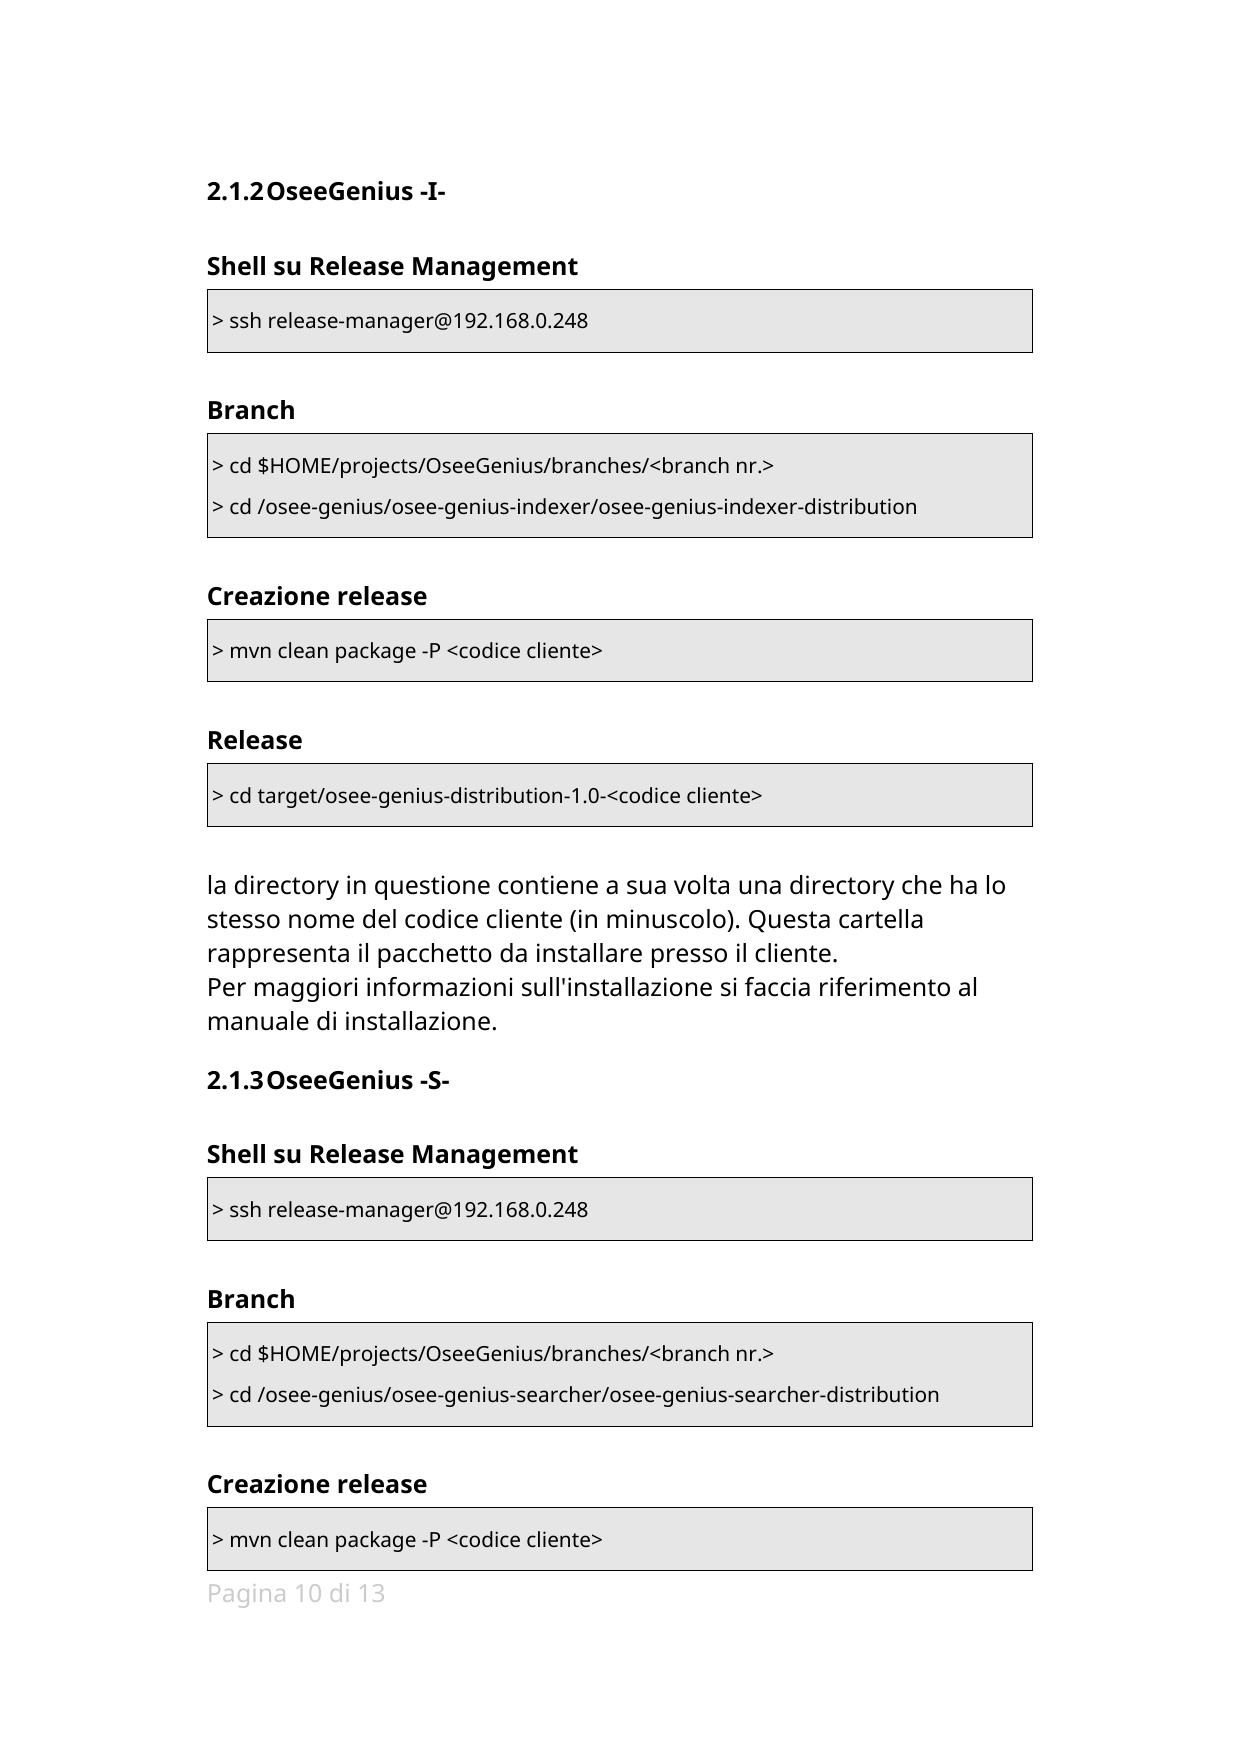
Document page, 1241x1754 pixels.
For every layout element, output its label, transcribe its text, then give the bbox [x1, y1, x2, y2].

text > mvn clean package -P <codice cliente> [208, 1508, 1032, 1570]
text > ssh release-manager@192.168.0.248 [208, 290, 1032, 352]
text Shell su Release Management [207, 1137, 1033, 1171]
text Creazione release [207, 578, 1033, 612]
text > cd target/osee-genius-distribution-1.0-<codice cliente> [208, 764, 1032, 826]
text Release [207, 723, 1033, 757]
text > cd $HOME/projects/OseeGenius/branches/<branch nr.> [208, 1323, 1032, 1363]
text > cd $HOME/projects/OseeGenius/branches/<branch nr.> [208, 434, 1032, 474]
text > cd /osee-genius/osee-genius-searcher/osee-genius-searcher-distribution [208, 1363, 1032, 1426]
text > mvn clean package -P <codice cliente> [208, 620, 1032, 681]
text Branch [207, 1281, 1033, 1316]
text Per maggiori informazioni sull'installazione si faccia riferimento al manuale di installazione. [207, 969, 1033, 1038]
subtitle OseeGenius -I- [207, 174, 1033, 208]
text Creazione release [207, 1467, 1033, 1501]
text Shell su Release Management [207, 248, 1033, 282]
subtitle OseeGenius -S- [207, 1063, 1033, 1097]
text la directory in questione contiene a sua volta una directory che ha lo stesso nome del codice cliente (in minuscolo). Questa cartella rappresenta il pacchetto da installare presso il cliente. [207, 867, 1033, 969]
text > ssh release-manager@192.168.0.248 [208, 1178, 1032, 1240]
text > cd /osee-genius/osee-genius-indexer/osee-genius-indexer-distribution [208, 474, 1032, 537]
text Branch [207, 393, 1033, 427]
